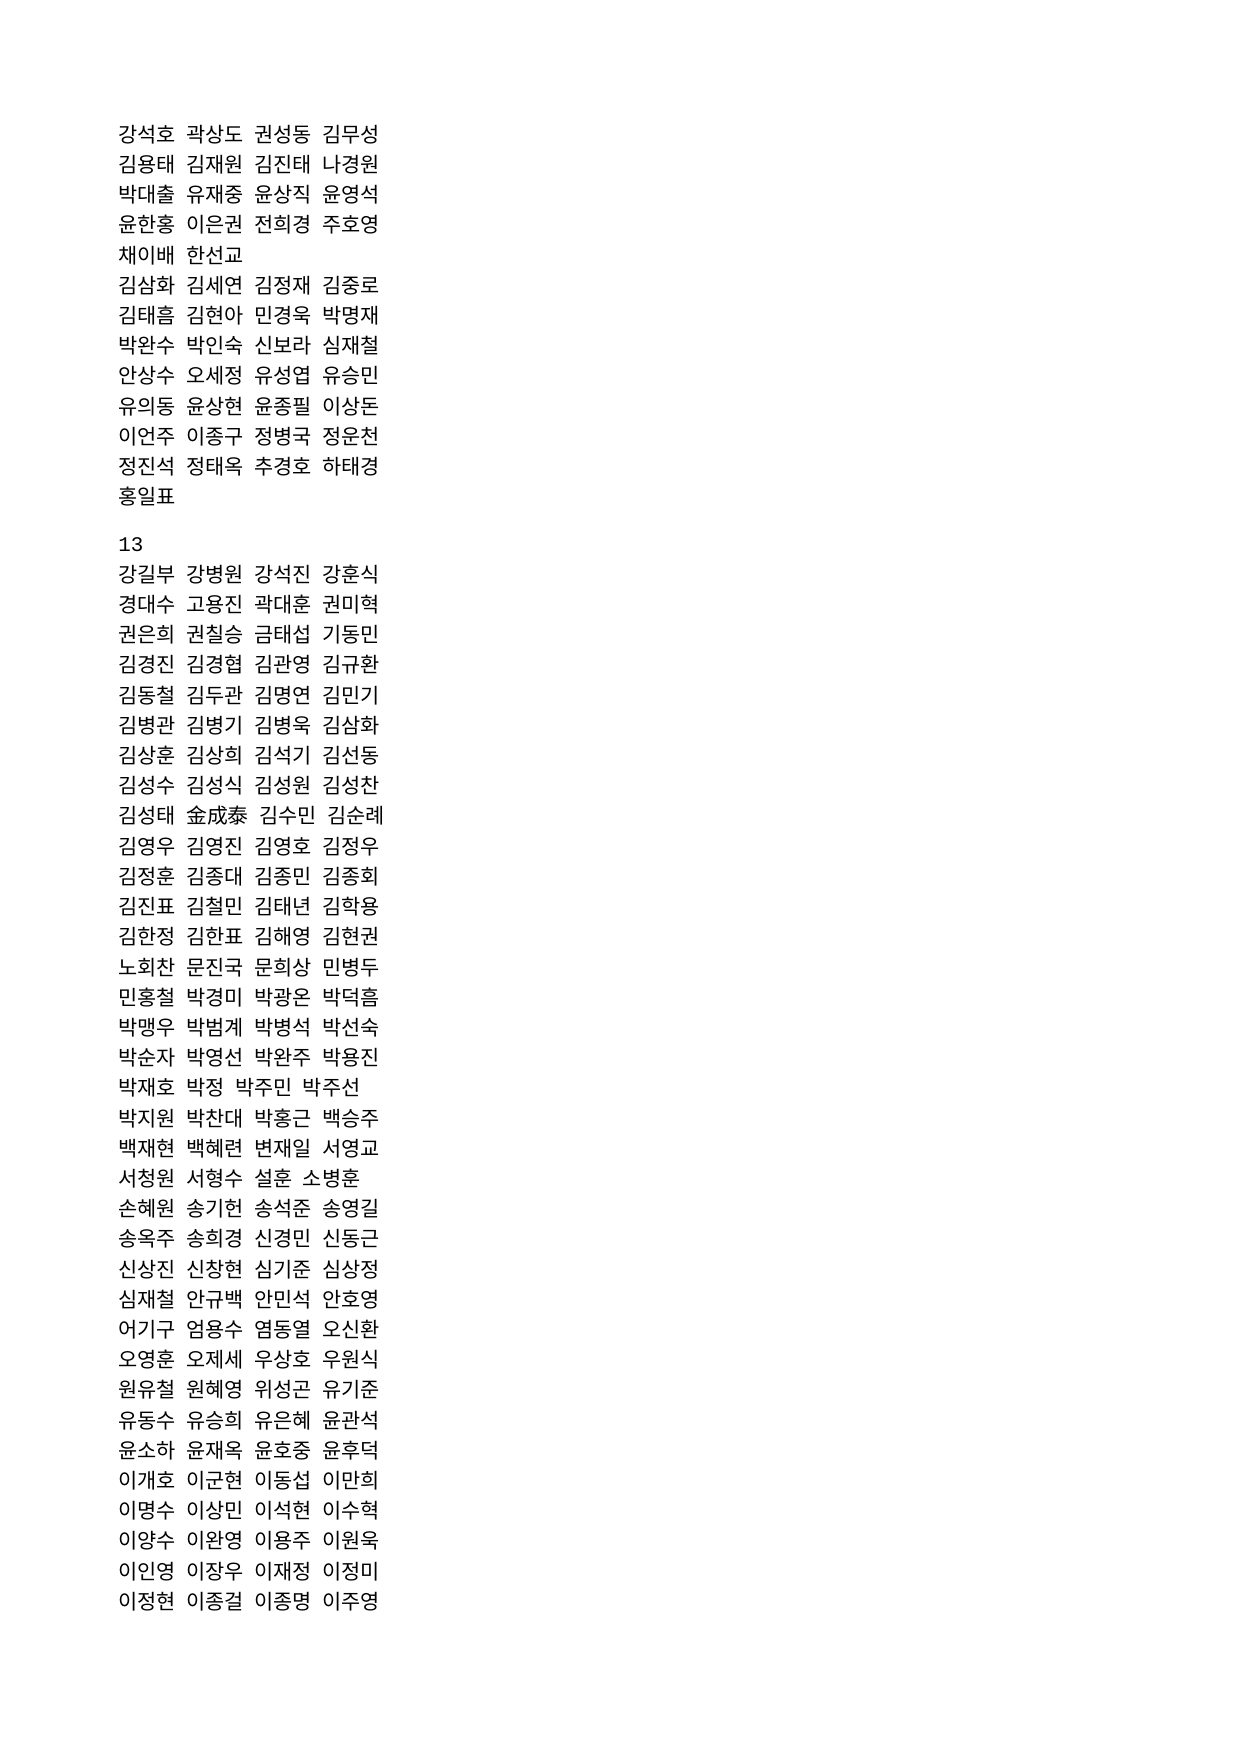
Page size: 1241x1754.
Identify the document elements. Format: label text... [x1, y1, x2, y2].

text 안상수 오세정 유성엽 유승민 [118, 360, 1122, 390]
text 박재호 박정 박주민 박주선 [118, 1072, 1122, 1102]
text 송옥주 송희경 신경민 신동근 [118, 1223, 1122, 1253]
text 신상진 신창현 심기준 심상정 [118, 1253, 1122, 1283]
text 권은희 권칠승 금태섭 기동민 [118, 618, 1122, 649]
text 유동수 유승희 유은혜 윤관석 [118, 1404, 1122, 1434]
text 박맹우 박범계 박병석 박선숙 [118, 1011, 1122, 1041]
text 김용태 김재원 김진태 나경원 [118, 148, 1122, 178]
text 이양수 이완영 이용주 이원욱 [118, 1525, 1122, 1555]
text 정진석 정태옥 추경호 하태경 [118, 450, 1122, 481]
text 심재철 안규백 안민석 안호영 [118, 1283, 1122, 1313]
text 민홍철 박경미 박광온 박덕흠 [118, 981, 1122, 1011]
text 13 [118, 534, 1122, 558]
text 채이배 한선교 [118, 239, 1122, 269]
text 김동철 김두관 김명연 김민기 [118, 679, 1122, 709]
text 홍일표 [118, 481, 1122, 511]
text 오영훈 오제세 우상호 우원식 [118, 1343, 1122, 1374]
text 노회찬 문진국 문희상 민병두 [118, 951, 1122, 981]
text 김성태 金成泰 김수민 김순례 [118, 800, 1122, 830]
text 어기구 엄용수 염동열 오신환 [118, 1313, 1122, 1343]
text 이개호 이군현 이동섭 이만희 [118, 1464, 1122, 1494]
text 김한정 김한표 김해영 김현권 [118, 921, 1122, 951]
text 김태흠 김현아 민경욱 박명재 [118, 299, 1122, 329]
text 윤한홍 이은권 전희경 주호영 [118, 209, 1122, 239]
text 서청원 서형수 설훈 소병훈 [118, 1162, 1122, 1192]
text 강길부 강병원 강석진 강훈식 [118, 558, 1122, 588]
text 박대출 유재중 윤상직 윤영석 [118, 178, 1122, 209]
text 김영우 김영진 김영호 김정우 [118, 830, 1122, 860]
text 이정현 이종걸 이종명 이주영 [118, 1585, 1122, 1615]
text 김병관 김병기 김병욱 김삼화 [118, 709, 1122, 739]
text 김성수 김성식 김성원 김성찬 [118, 769, 1122, 800]
text 이명수 이상민 이석현 이수혁 [118, 1494, 1122, 1525]
text 박순자 박영선 박완주 박용진 [118, 1041, 1122, 1072]
text 김상훈 김상희 김석기 김선동 [118, 739, 1122, 769]
text 강석호 곽상도 권성동 김무성 [118, 118, 1122, 148]
text 김진표 김철민 김태년 김학용 [118, 890, 1122, 921]
text 손혜원 송기헌 송석준 송영길 [118, 1192, 1122, 1223]
text 이인영 이장우 이재정 이정미 [118, 1555, 1122, 1585]
text 유의동 윤상현 윤종필 이상돈 [118, 390, 1122, 420]
text 박지원 박찬대 박홍근 백승주 [118, 1102, 1122, 1132]
text 윤소하 윤재옥 윤호중 윤후덕 [118, 1434, 1122, 1464]
text 박완수 박인숙 신보라 심재철 [118, 329, 1122, 360]
text 김삼화 김세연 김정재 김중로 [118, 269, 1122, 299]
text 원유철 원혜영 위성곤 유기준 [118, 1374, 1122, 1404]
text 경대수 고용진 곽대훈 권미혁 [118, 588, 1122, 618]
text 이언주 이종구 정병국 정운천 [118, 420, 1122, 450]
text 김경진 김경협 김관영 김규환 [118, 649, 1122, 679]
text 김정훈 김종대 김종민 김종회 [118, 860, 1122, 890]
text 백재현 백혜련 변재일 서영교 [118, 1132, 1122, 1162]
